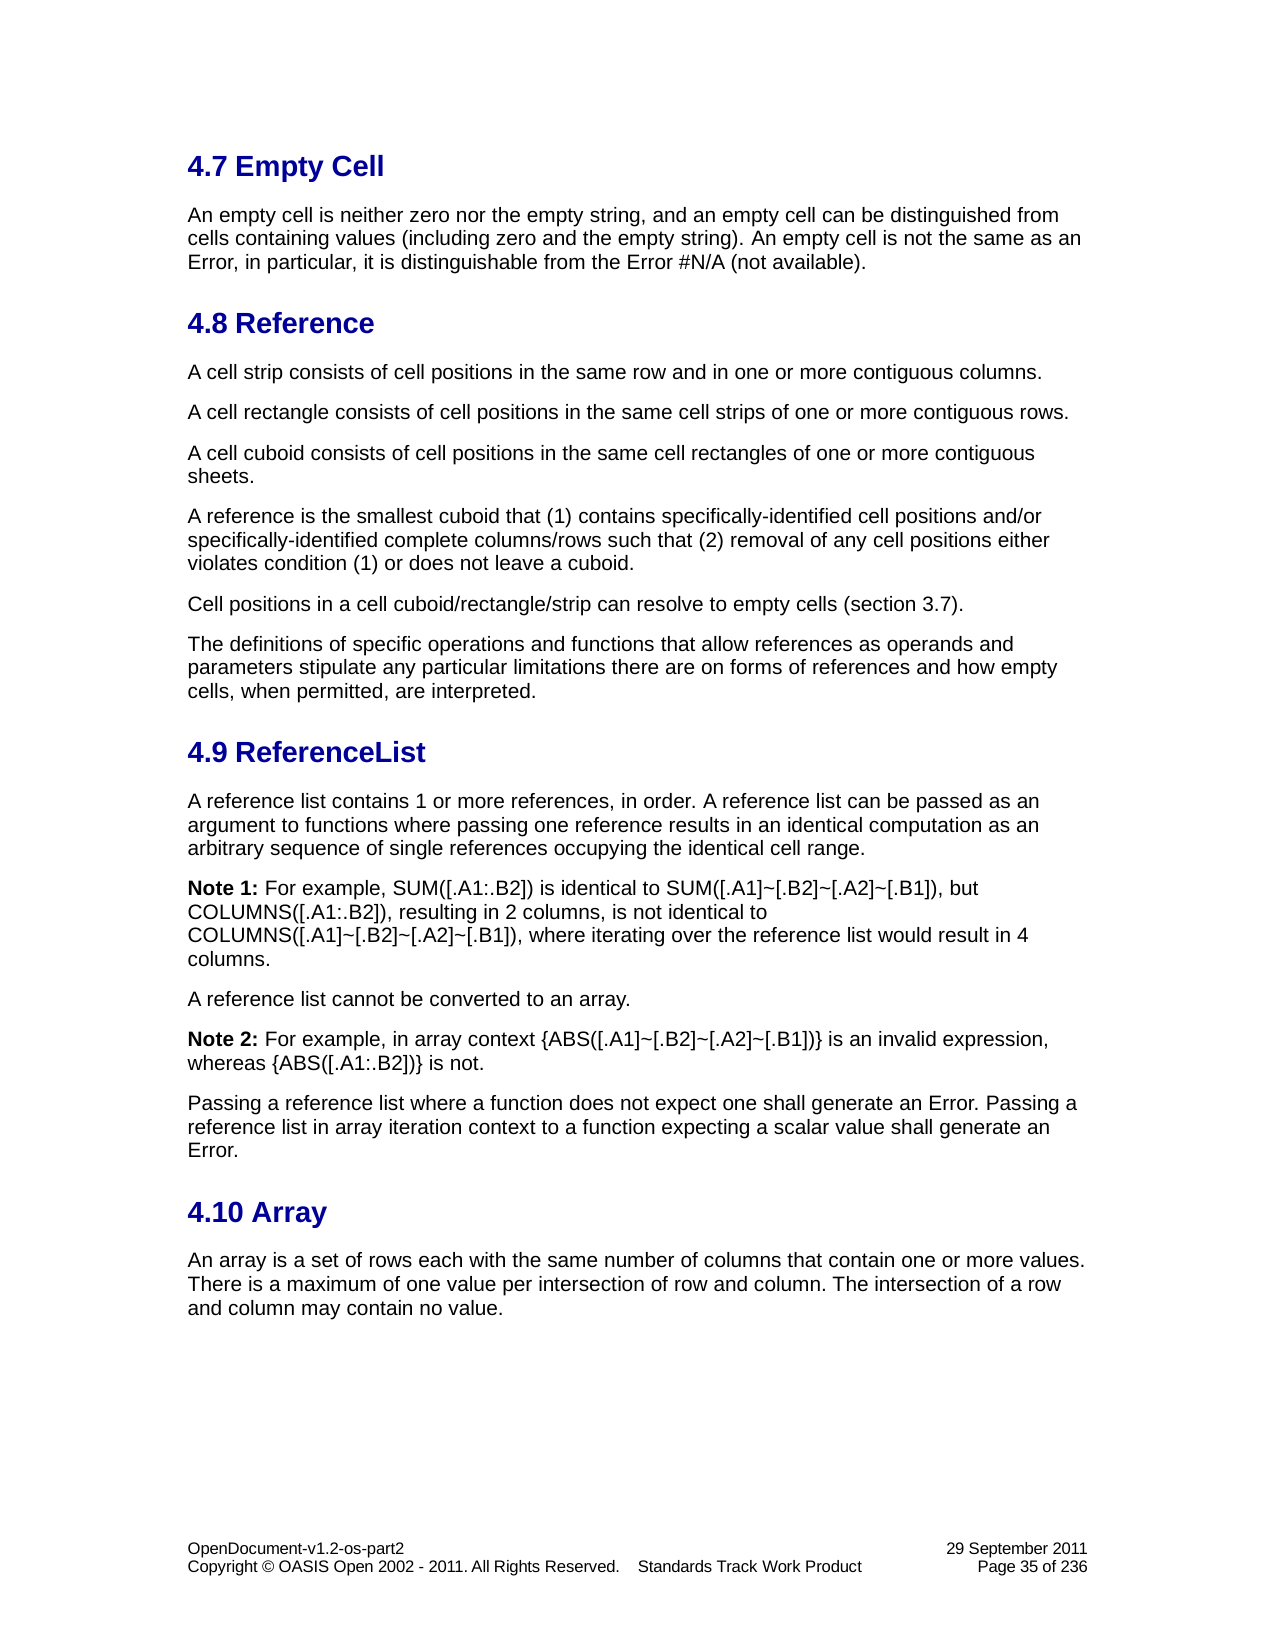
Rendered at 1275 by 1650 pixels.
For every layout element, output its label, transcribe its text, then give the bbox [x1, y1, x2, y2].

subtitle Empty Cell [187, 150, 1088, 182]
text A cell cuboid consists of cell positions in the same cell rectangles of one or more contiguous sheets. [187, 441, 1088, 488]
text Note 1: For example, SUM([.A1:.B2]) is identical to SUM([.A1]~[.B2]~[.A2]~[.B1]), but COLUMNS([.A1:.B2]), resulting in 2 columns, is not identical to COLUMNS([.A1]~[.B2]~[.A2]~[.B1]), where iterating over the reference list would result in 4 columns. [187, 877, 1088, 971]
text A cell strip consists of cell positions in the same row and in one or more contiguous columns. [187, 361, 1088, 384]
subtitle ReferenceList [187, 736, 1088, 769]
text The definitions of specific operations and functions that allow references as operands and parameters stipulate any particular limitations there are on forms of references and how empty cells, when permitted, are interpreted. [187, 632, 1088, 703]
text An empty cell is neither zero nor the empty string, and an empty cell can be distinguished from cells containing values (including zero and the empty string). An empty cell is not the same as an Error, in particular, it is distinguishable from the Error #N/A (not available). [187, 203, 1088, 274]
text A reference list contains 1 or more references, in order. A reference list can be passed as an argument to functions where passing one reference results in an identical computation as an arbitrary sequence of single references occupying the identical cell range. [187, 789, 1088, 860]
text A reference list cannot be converted to an array. [187, 988, 1088, 1011]
text An array is a set of rows each with the same number of columns that contain one or more values. There is a maximum of one value per intersection of row and column. The intersection of a row and column may contain no value. [187, 1249, 1088, 1319]
text Passing a reference list where a function does not expect one shall generate an Error. Passing a reference list in array iteration context to a function expecting a scalar value shall generate an Error. [187, 1092, 1088, 1162]
text A cell rectangle consists of cell positions in the same cell strips of one or more contiguous rows. [187, 401, 1088, 424]
text Cell positions in a cell cuboid/rectangle/strip can resolve to empty cells (section 3.7). [187, 592, 1088, 616]
text A reference is the smallest cuboid that (1) contains specifically-identified cell positions and/or specifically-identified complete columns/rows such that (2) removal of any cell positions either violates condition (1) or does not leave a cuboid. [187, 505, 1088, 575]
subtitle Reference [187, 307, 1088, 340]
subtitle Array [187, 1196, 1088, 1228]
text Note 2: For example, in array context {ABS([.A1]~[.B2]~[.A2]~[.B1])} is an invalid expression, whereas {ABS([.A1:.B2])} is not. [187, 1028, 1088, 1075]
